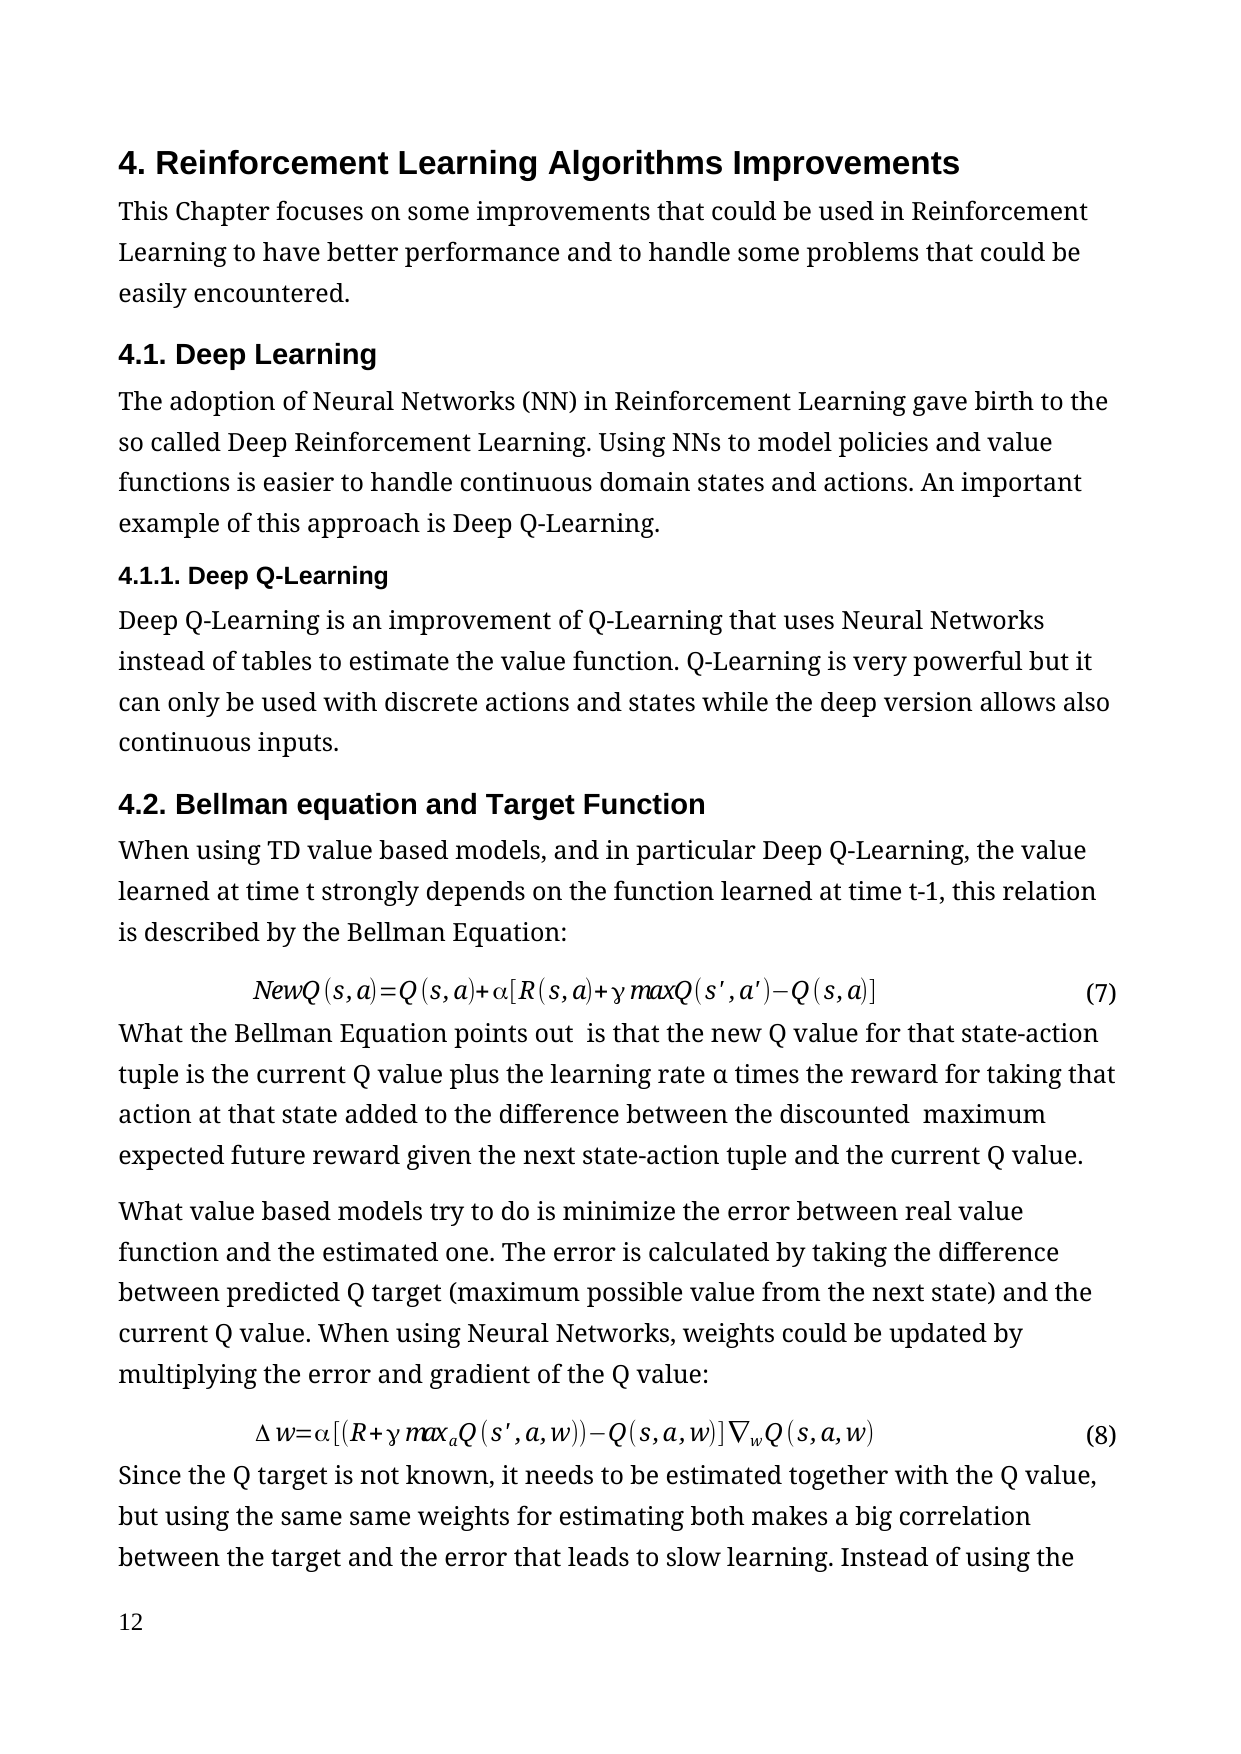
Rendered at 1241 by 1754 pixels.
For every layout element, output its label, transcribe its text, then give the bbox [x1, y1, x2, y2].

table_header [118, 1412, 1011, 1458]
text Deep Q-Learning is an improvement of Q-Learning that uses Neural Networks instead of tables to estimate the value function. Q-Learning is very powerful but it can only be used with discrete actions and states while the deep version allows also continuous inputs. [118, 603, 1122, 759]
table_header (7) [1011, 970, 1122, 1015]
subtitle Reinforcement Learning Algorithms Improvements [118, 143, 1122, 182]
text The adoption of Neural Networks (NN) in Reinforcement Learning gave birth to the so called Deep Reinforcement Learning. Using NNs to model policies and value functions is easier to handle continuous domain states and actions. An important example of this approach is Deep Q-Learning. [118, 383, 1122, 540]
subtitle Deep Q-Learning [118, 561, 1122, 590]
text What value based models try to do is minimize the error between real value function and the estimated one. The error is calculated by taking the difference between predicted Q target (maximum possible value from the next state) and the current Q value. When using Neural Networks, weights could be updated by multiplying the error and gradient of the Q value: [118, 1193, 1122, 1391]
text Since the Q target is not known, it needs to be estimated together with the Q value, but using the same same weights for estimating both makes a big correlation between the target and the error that leads to slow learning. Instead of using the [118, 1458, 1122, 1573]
text This Chapter focuses on some improvements that could be used in Reinforcement Learning to have better performance and to handle some problems that could be easily encountered. [118, 194, 1122, 310]
text When using TD value based models, and in particular Deep Q-Learning, the value learned at time t strongly depends on the function learned at time t-1, this relation is described by the Bellman Equation: [118, 833, 1122, 948]
table_header (8) [1011, 1412, 1122, 1458]
text What the Bellman Equation points out is that the new Q value for that state-action tuple is the current Q value plus the learning rate α times the reward for taking that action at that state added to the difference between the discounted maximum expected future reward given the next state-action tuple and the current Q value. [118, 1015, 1122, 1172]
subtitle Deep Learning [118, 337, 1122, 371]
subtitle Bellman equation and Target Function [118, 787, 1122, 820]
table_header [118, 970, 1011, 1015]
